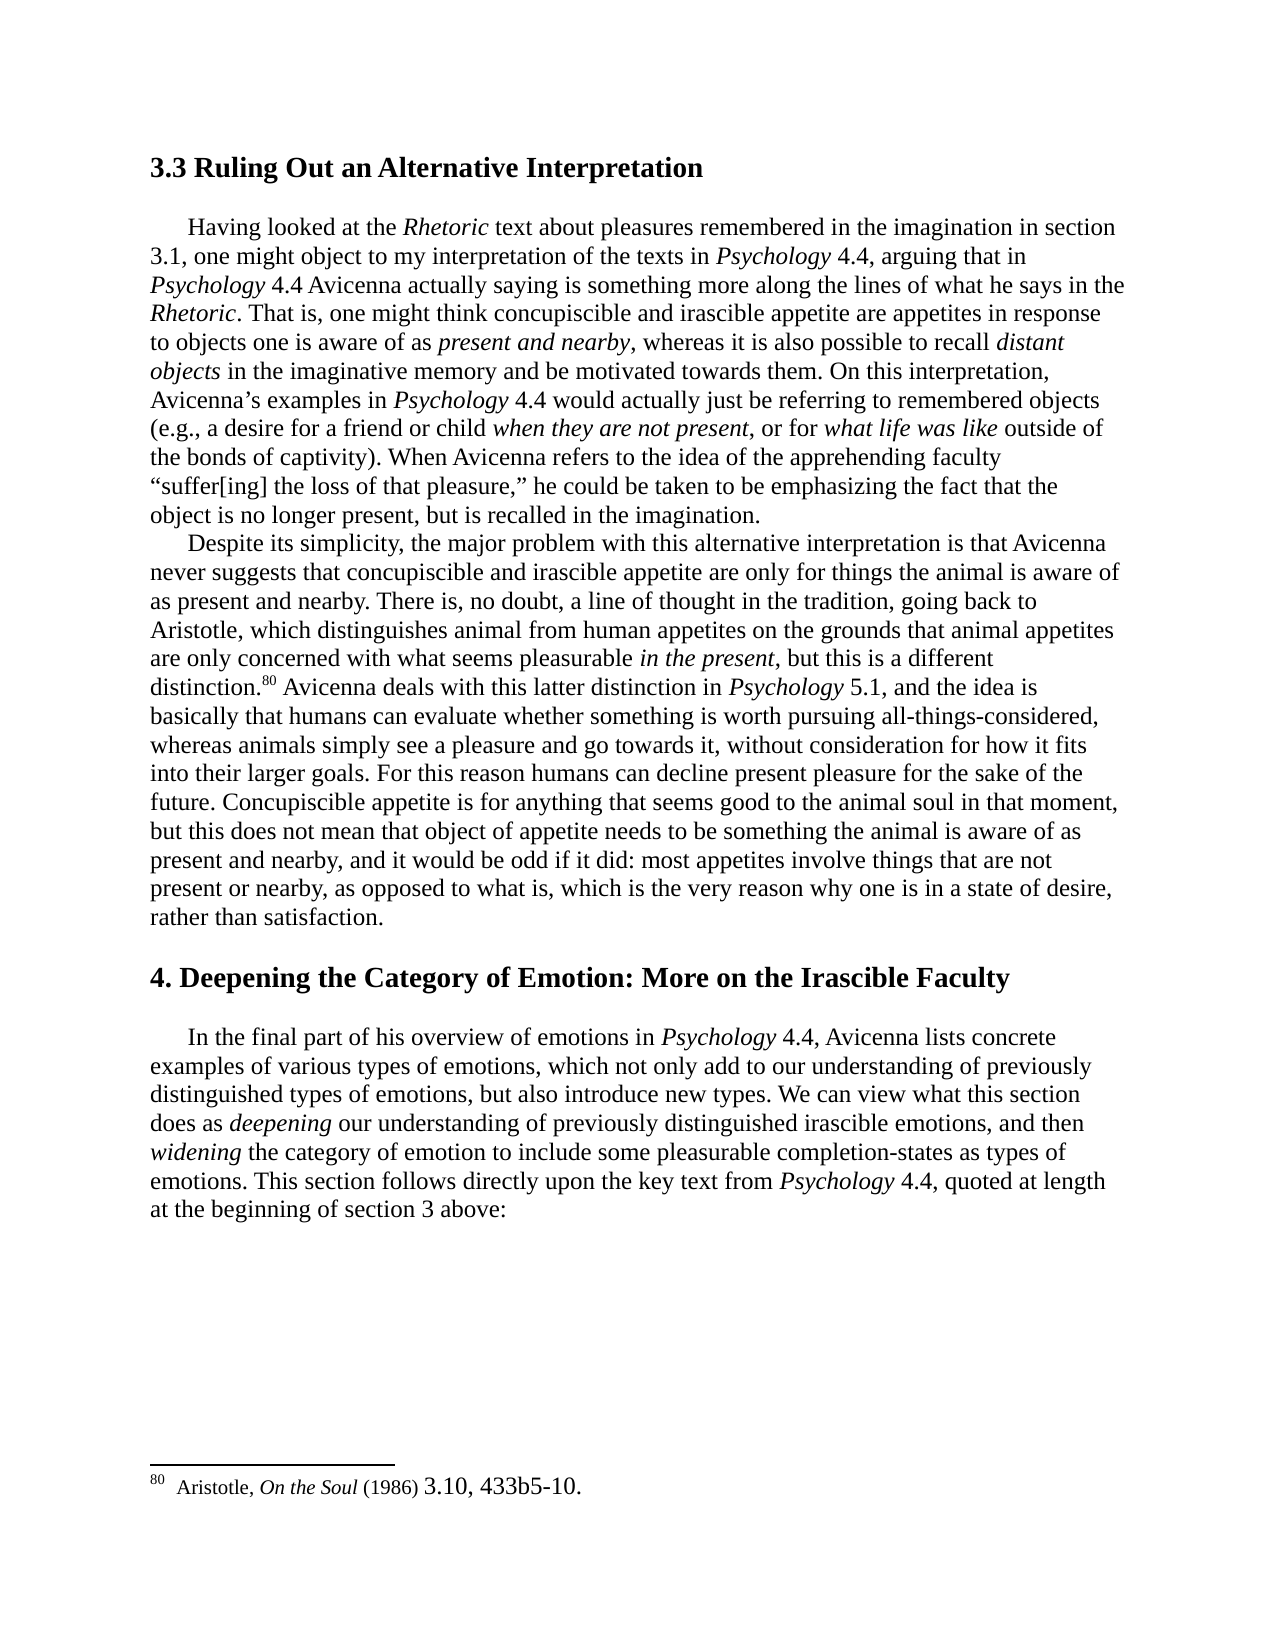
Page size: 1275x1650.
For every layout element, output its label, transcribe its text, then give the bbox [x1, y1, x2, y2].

subtitle 4. Deepening the Category of Emotion: More on the Irascible Faculty [150, 960, 1125, 993]
text In the final part of his overview of emotions in Psychology 4.4, Avicenna lists concrete examples of various types of emotions, which not only add to our understanding of previously distinguished types of emotions, but also introduce new types. We can view what this section does as deepening our understanding of previously distinguished irascible emotions, and then widening the category of emotion to include some pleasurable completion-states as types of emotions. This section follows directly upon the key text from Psychology 4.4, quoted at length at the beginning of section 3 above: [150, 1022, 1125, 1223]
text Despite its simplicity, the major problem with this alternative interpretation is that Avicenna never suggests that concupiscible and irascible appetite are only for things the animal is aware of as present and nearby. There is, no doubt, a line of thought in the tradition, going back to Aristotle, which distinguishes animal from human appetites on the grounds that animal appetites are only concerned with what seems pleasurable in the present, but this is a different distinction. Avicenna deals with this latter distinction in Psychology 5.1, and the idea is basically that humans can evaluate whether something is worth pursuing all-things-considered, whereas animals simply see a pleasure and go towards it, without consideration for how it fits into their larger goals. For this reason humans can decline present pleasure for the sake of the future. Concupiscible appetite is for anything that seems good to the animal soul in that moment, but this does not mean that object of appetite needs to be something the animal is aware of as present and nearby, and it would be odd if it did: most appetites involve things that are not present or nearby, as opposed to what is, which is the very reason why one is in a state of desire, rather than satisfaction. [150, 528, 1125, 931]
text Having looked at the Rhetoric text about pleasures remembered in the imagination in section 3.1, one might object to my interpretation of the texts in Psychology 4.4, arguing that in Psychology 4.4 Avicenna actually saying is something more along the lines of what he says in the Rhetoric. That is, one might think concupiscible and irascible appetite are appetites in response to objects one is aware of as present and nearby, whereas it is also possible to recall distant objects in the imaginative memory and be motivated towards them. On this interpretation, Avicenna’s examples in Psychology 4.4 would actually just be referring to remembered objects (e.g., a desire for a friend or child when they are not present, or for what life was like outside of the bonds of captivity). When Avicenna refers to the idea of the apprehending faculty “suffer[ing] the loss of that pleasure,” he could be taken to be emphasizing the fact that the object is no longer present, but is recalled in the imagination. [150, 212, 1125, 528]
text Aristotle, On the Soul (1986) 3.10, 433b5-10. [150, 1471, 1125, 1500]
subtitle 3.3 Ruling Out an Alternative Interpretation [150, 150, 1125, 183]
